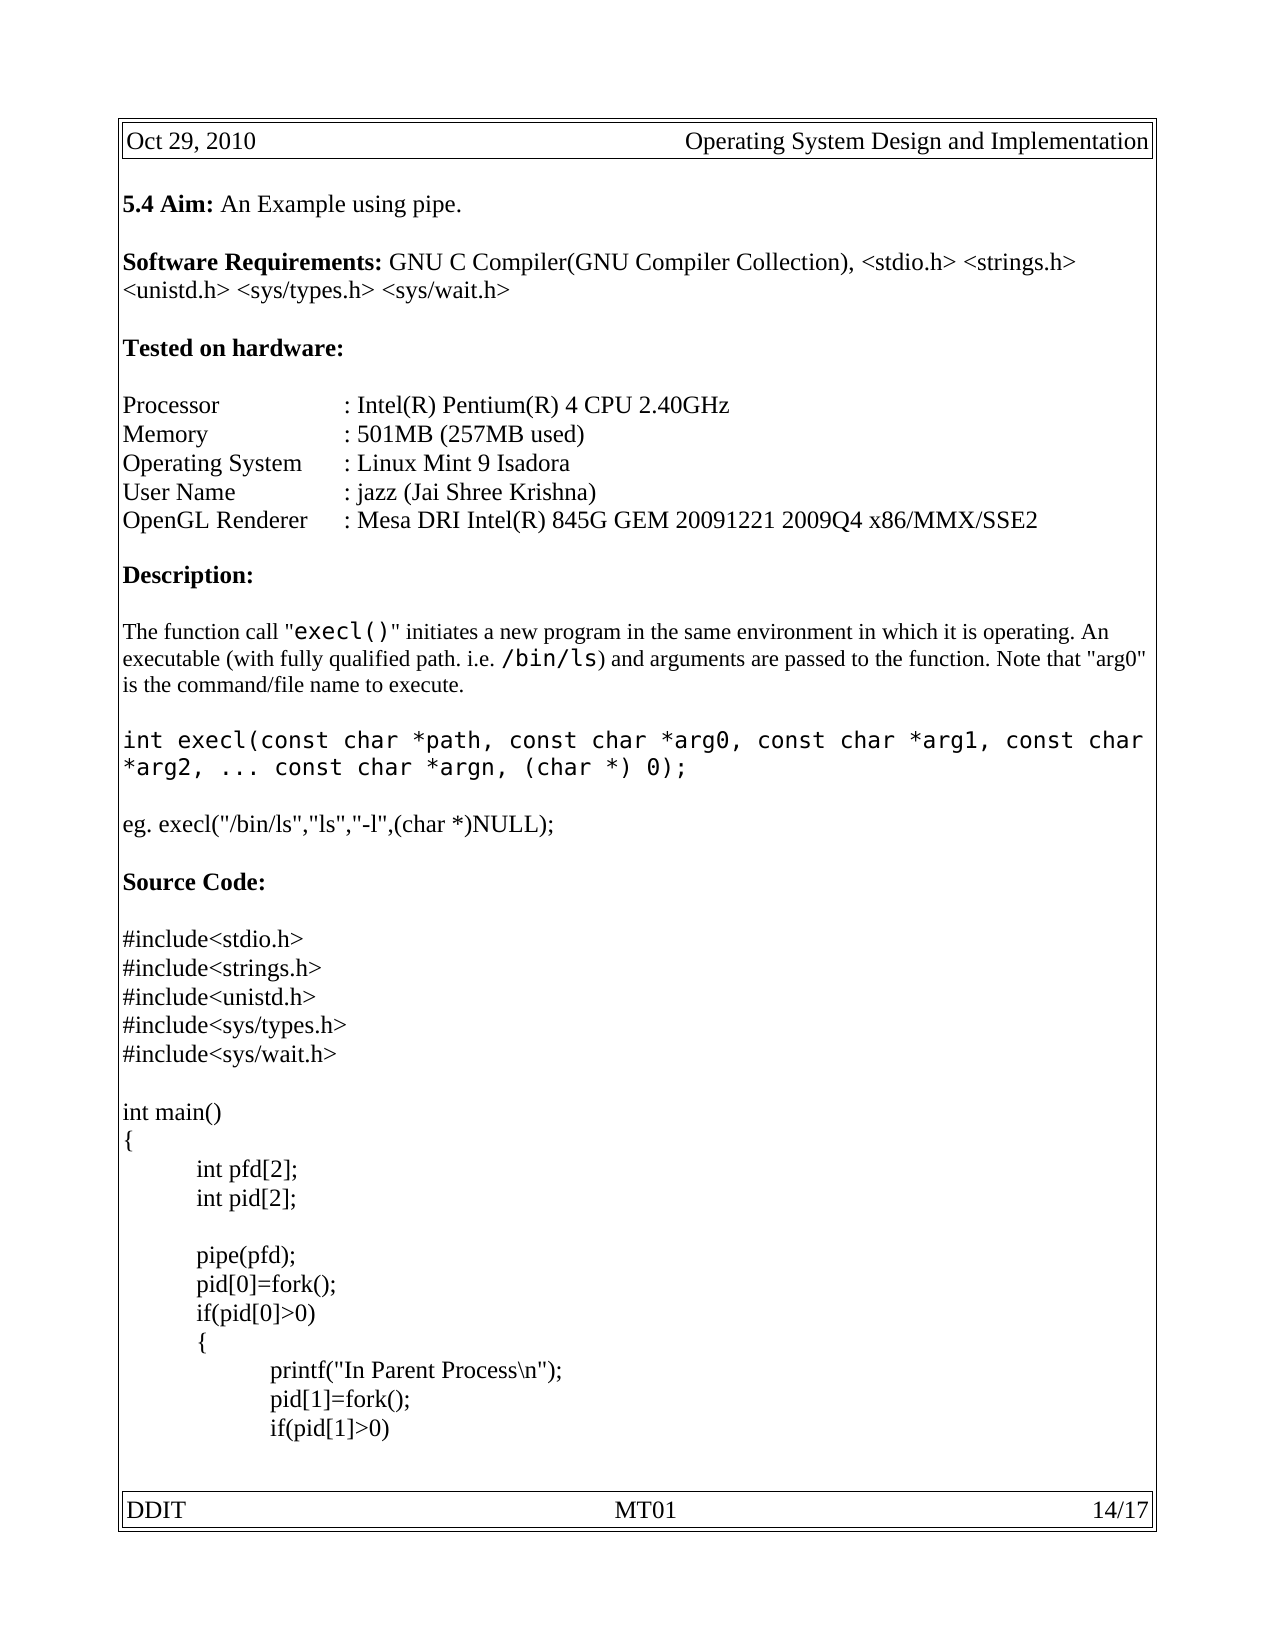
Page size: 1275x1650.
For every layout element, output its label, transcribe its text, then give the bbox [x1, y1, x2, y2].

text Description: [122, 560, 1153, 589]
text pid[0]=fork(); [122, 1269, 1153, 1298]
text int pfd[2]; [122, 1154, 1153, 1183]
text 5.4 Aim: An Example using pipe. [122, 189, 1153, 218]
text Tested on hardware: [122, 333, 1153, 362]
text pid[1]=fork(); [122, 1384, 1153, 1413]
text #include<stdio.h> [122, 924, 1153, 953]
text if(pid[1]>0) [122, 1413, 1153, 1442]
text if(pid[0]>0) [122, 1298, 1153, 1327]
text OpenGL Renderer : Mesa DRI Intel(R) 845G GEM 20091221 2009Q4 x86/MMX/SSE2 [122, 505, 1153, 534]
text printf("In Parent Process\n"); [122, 1355, 1153, 1384]
text pipe(pfd); [122, 1240, 1153, 1269]
text Software Requirements: GNU C Compiler(GNU Compiler Collection), <stdio.h> <strings.h> <unistd.h> <sys/types.h> <sys/wait.h> [122, 247, 1153, 304]
text int pid[2]; [122, 1183, 1153, 1212]
text Source Code: [122, 867, 1153, 895]
text #include<unistd.h> [122, 982, 1153, 1010]
text int main() [122, 1097, 1153, 1125]
text Processor : Intel(R) Pentium(R) 4 CPU 2.40GHz [122, 390, 1153, 419]
text #include<sys/types.h> [122, 1010, 1153, 1039]
text { [122, 1327, 1153, 1355]
text #include<sys/wait.h> [122, 1039, 1153, 1068]
text Memory : 501MB (257MB used) [122, 419, 1153, 448]
text The function call "execl()" initiates a new program in the same environment in which it is operating. An executable (with fully qualified path. i.e. /bin/ls) and arguments are passed to the function. Note that "arg0" is the command/file name to execute. [122, 618, 1153, 698]
text User Name : jazz (Jai Shree Krishna) [122, 477, 1153, 505]
text int execl(const char *path, const char *arg0, const char *arg1, const char *arg2, ... const char *argn, (char *) 0); [122, 727, 1153, 780]
text eg. execl("/bin/ls","ls","-l",(char *)NULL); [122, 809, 1153, 838]
text Operating System : Linux Mint 9 Isadora [122, 448, 1153, 477]
text { [122, 1125, 1153, 1154]
text #include<strings.h> [122, 953, 1153, 982]
